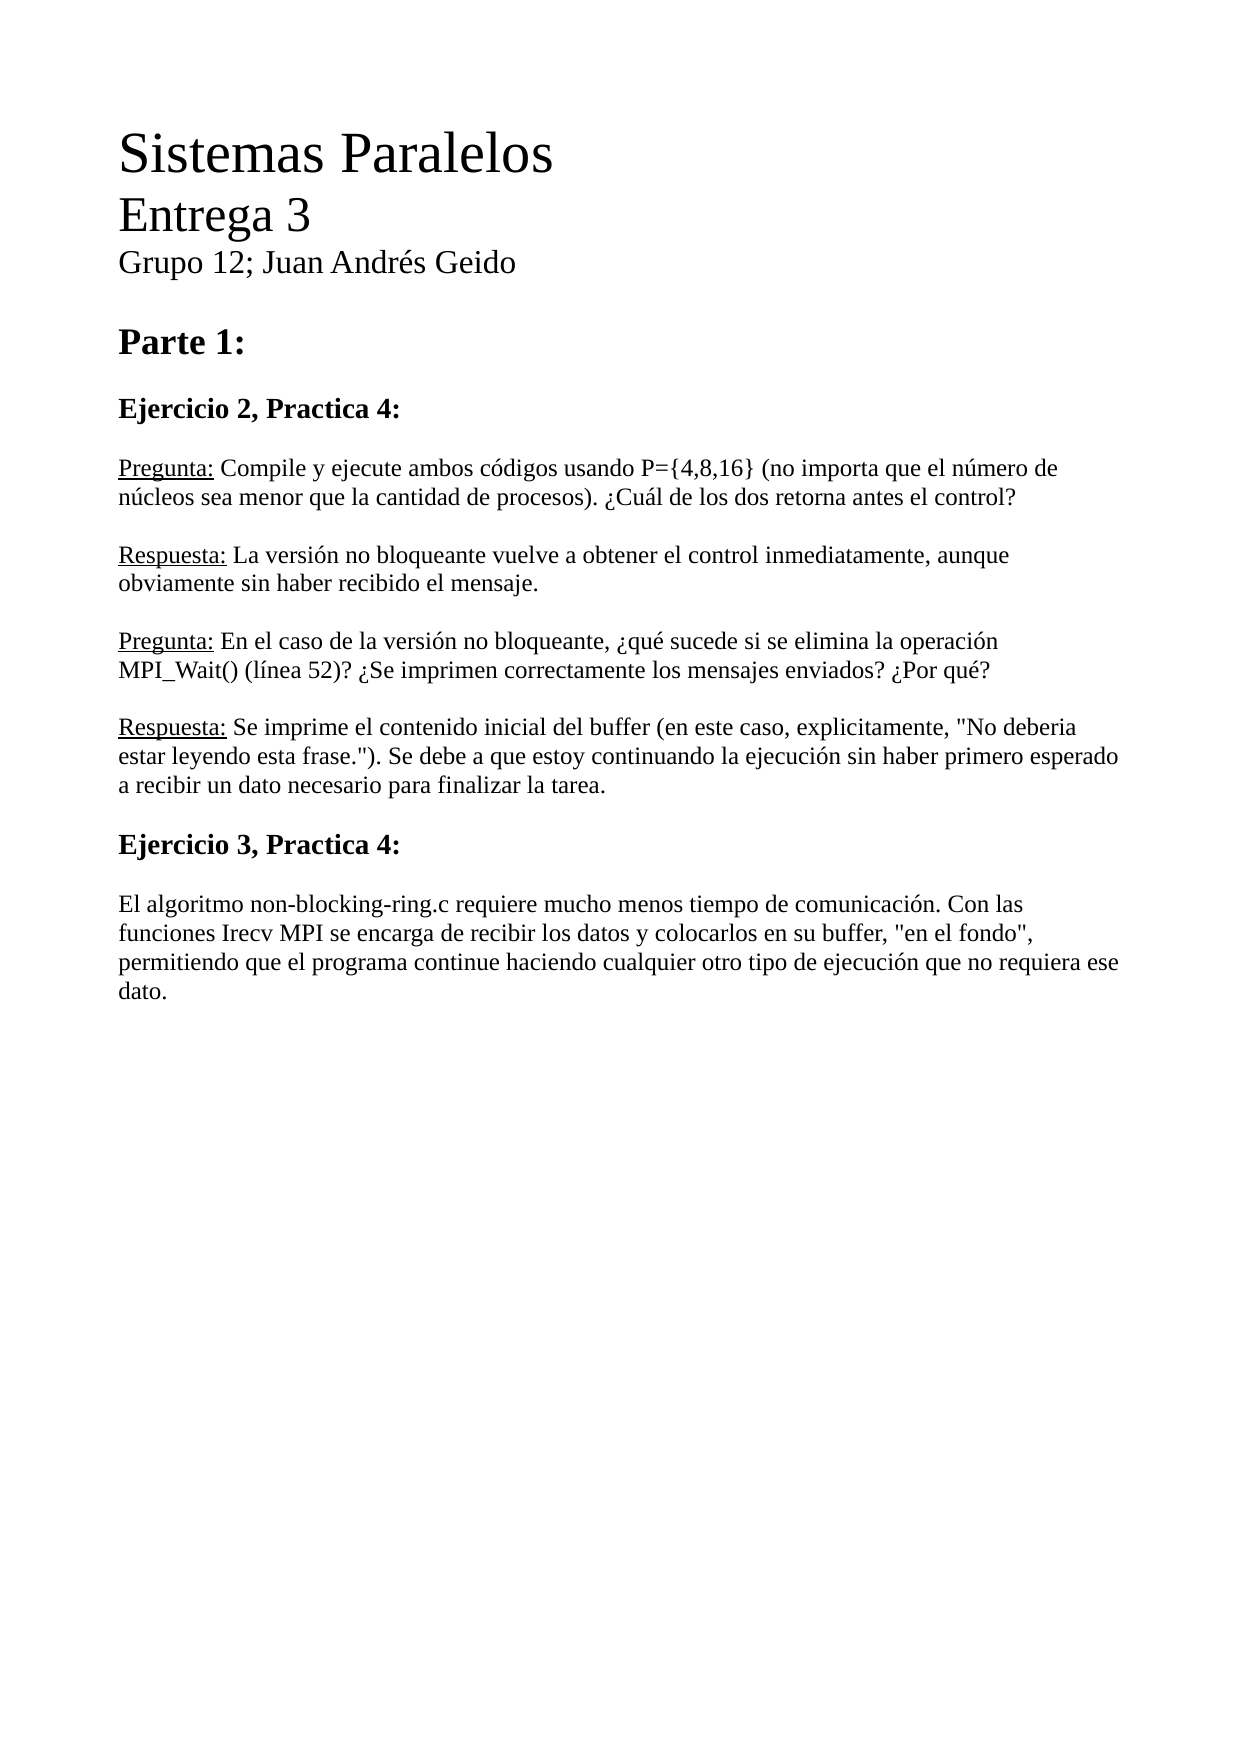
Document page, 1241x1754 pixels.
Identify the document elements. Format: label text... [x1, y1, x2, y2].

text Grupo 12; Juan Andrés Geido [118, 243, 1122, 281]
text Ejercicio 3, Practica 4: [118, 827, 1122, 861]
text Parte 1: [118, 319, 1122, 362]
text Sistemas Paralelos [118, 118, 1122, 185]
text Entrega 3 [118, 185, 1122, 243]
text El algoritmo non-blocking-ring.c requiere mucho menos tiempo de comunicación. Con las funciones Irecv MPI se encarga de recibir los datos y colocarlos en su buffer, "en el fondo", permitiendo que el programa continue haciendo cualquier otro tipo de ejecución que no requiera ese dato. [118, 889, 1122, 1004]
text Pregunta: Compile y ejecute ambos códigos usando P={4,8,16} (no importa que el número de núcleos sea menor que la cantidad de procesos). ¿Cuál de los dos retorna antes el control? [118, 453, 1122, 511]
text Ejercicio 2, Practica 4: [118, 391, 1122, 425]
text Pregunta: En el caso de la versión no bloqueante, ¿qué sucede si se elimina la operación MPI_Wait() (línea 52)? ¿Se imprimen correctamente los mensajes enviados? ¿Por qué? [118, 626, 1122, 683]
text Respuesta: Se imprime el contenido inicial del buffer (en este caso, explicitamente, "No deberia estar leyendo esta frase."). Se debe a que estoy continuando la ejecución sin haber primero esperado a recibir un dato necesario para finalizar la tarea. [118, 712, 1122, 798]
text Respuesta: La versión no bloqueante vuelve a obtener el control inmediatamente, aunque obviamente sin haber recibido el mensaje. [118, 540, 1122, 597]
